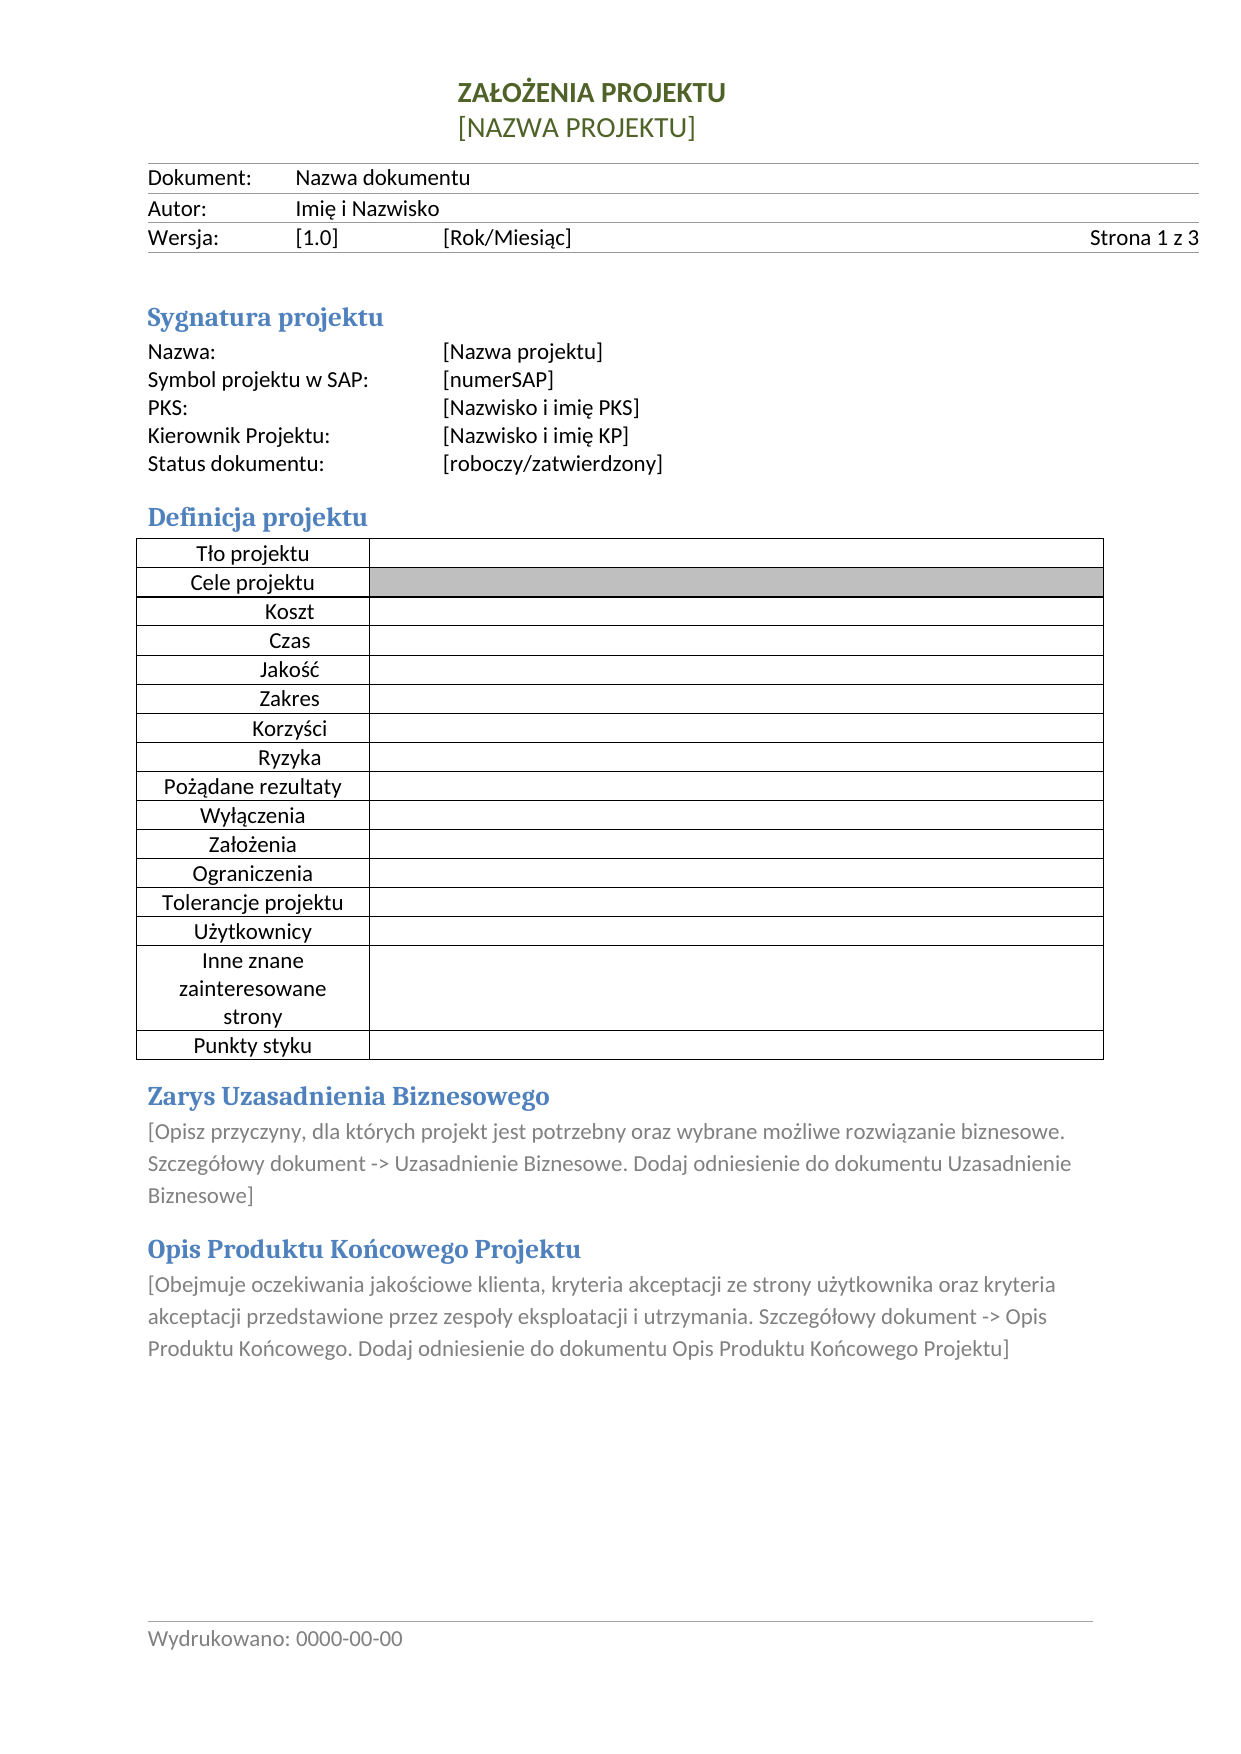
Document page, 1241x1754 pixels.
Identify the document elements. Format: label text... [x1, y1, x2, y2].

table_cell Czas [137, 626, 369, 654]
subtitle Zarys Uzasadnienia Biznesowego [148, 1081, 1093, 1112]
table_cell [370, 714, 1103, 742]
table_cell [370, 1031, 1103, 1059]
subtitle Definicja projektu [148, 502, 1093, 534]
table_cell [370, 801, 1103, 829]
table_cell [370, 626, 1103, 654]
table_cell Tolerancje projektu [137, 888, 369, 916]
table_cell Zakres [137, 685, 369, 713]
text [Obejmuje oczekiwania jakościowe klienta, kryteria akceptacji ze strony użytkownika oraz kryteria akceptacji przedstawione przez zespoły eksploatacji i utrzymania. Szczegółowy dokument -> Opis Produktu Końcowego. Dodaj odniesienie do dokumentu Opis Produktu Końcowego Projektu] [148, 1270, 1093, 1362]
text Symbol projektu w SAP: [numerSAP] [148, 365, 1093, 393]
subtitle Sygnatura projektu [148, 302, 1093, 333]
text PKS: [Nazwisko i imię PKS] [148, 393, 1093, 421]
table_cell Korzyści [137, 714, 369, 742]
table_cell [370, 656, 1103, 683]
table_cell Ryzyka [137, 743, 369, 771]
table_cell Ograniczenia [137, 859, 369, 887]
text Nazwa: [Nazwa projektu] [148, 337, 1093, 365]
table_cell Cele projektu [137, 568, 369, 596]
table_cell [370, 743, 1103, 771]
table_cell Założenia [137, 830, 369, 858]
table_cell [370, 917, 1103, 945]
table_cell [370, 568, 1103, 596]
table_cell [370, 946, 1103, 1030]
table_cell Wyłączenia [137, 801, 369, 829]
table_cell [370, 830, 1103, 858]
text Kierownik Projektu: [Nazwisko i imię KP] [148, 421, 1093, 449]
table_cell Koszt [137, 598, 369, 625]
table_cell [370, 598, 1103, 625]
table_cell Inne znane zainteresowane strony [137, 946, 369, 1030]
table_cell Punkty styku [137, 1031, 369, 1059]
text Status dokumentu: [roboczy/zatwierdzony] [148, 449, 1093, 477]
table_cell [370, 888, 1103, 916]
text [Opisz przyczyny, dla których projekt jest potrzebny oraz wybrane możliwe rozwiązanie biznesowe. Szczegółowy dokument -> Uzasadnienie Biznesowe. Dodaj odniesienie do dokumentu Uzasadnienie Biznesowe] [148, 1117, 1093, 1209]
table_cell Pożądane rezultaty [137, 772, 369, 800]
table_header [370, 539, 1103, 567]
table_cell Użytkownicy [137, 917, 369, 945]
table_cell [370, 772, 1103, 800]
table_cell [370, 859, 1103, 887]
subtitle Opis Produktu Końcowego Projektu [148, 1234, 1093, 1265]
table_cell Jakość [137, 656, 369, 683]
table_header Tło projektu [137, 539, 369, 567]
table_cell [370, 685, 1103, 713]
